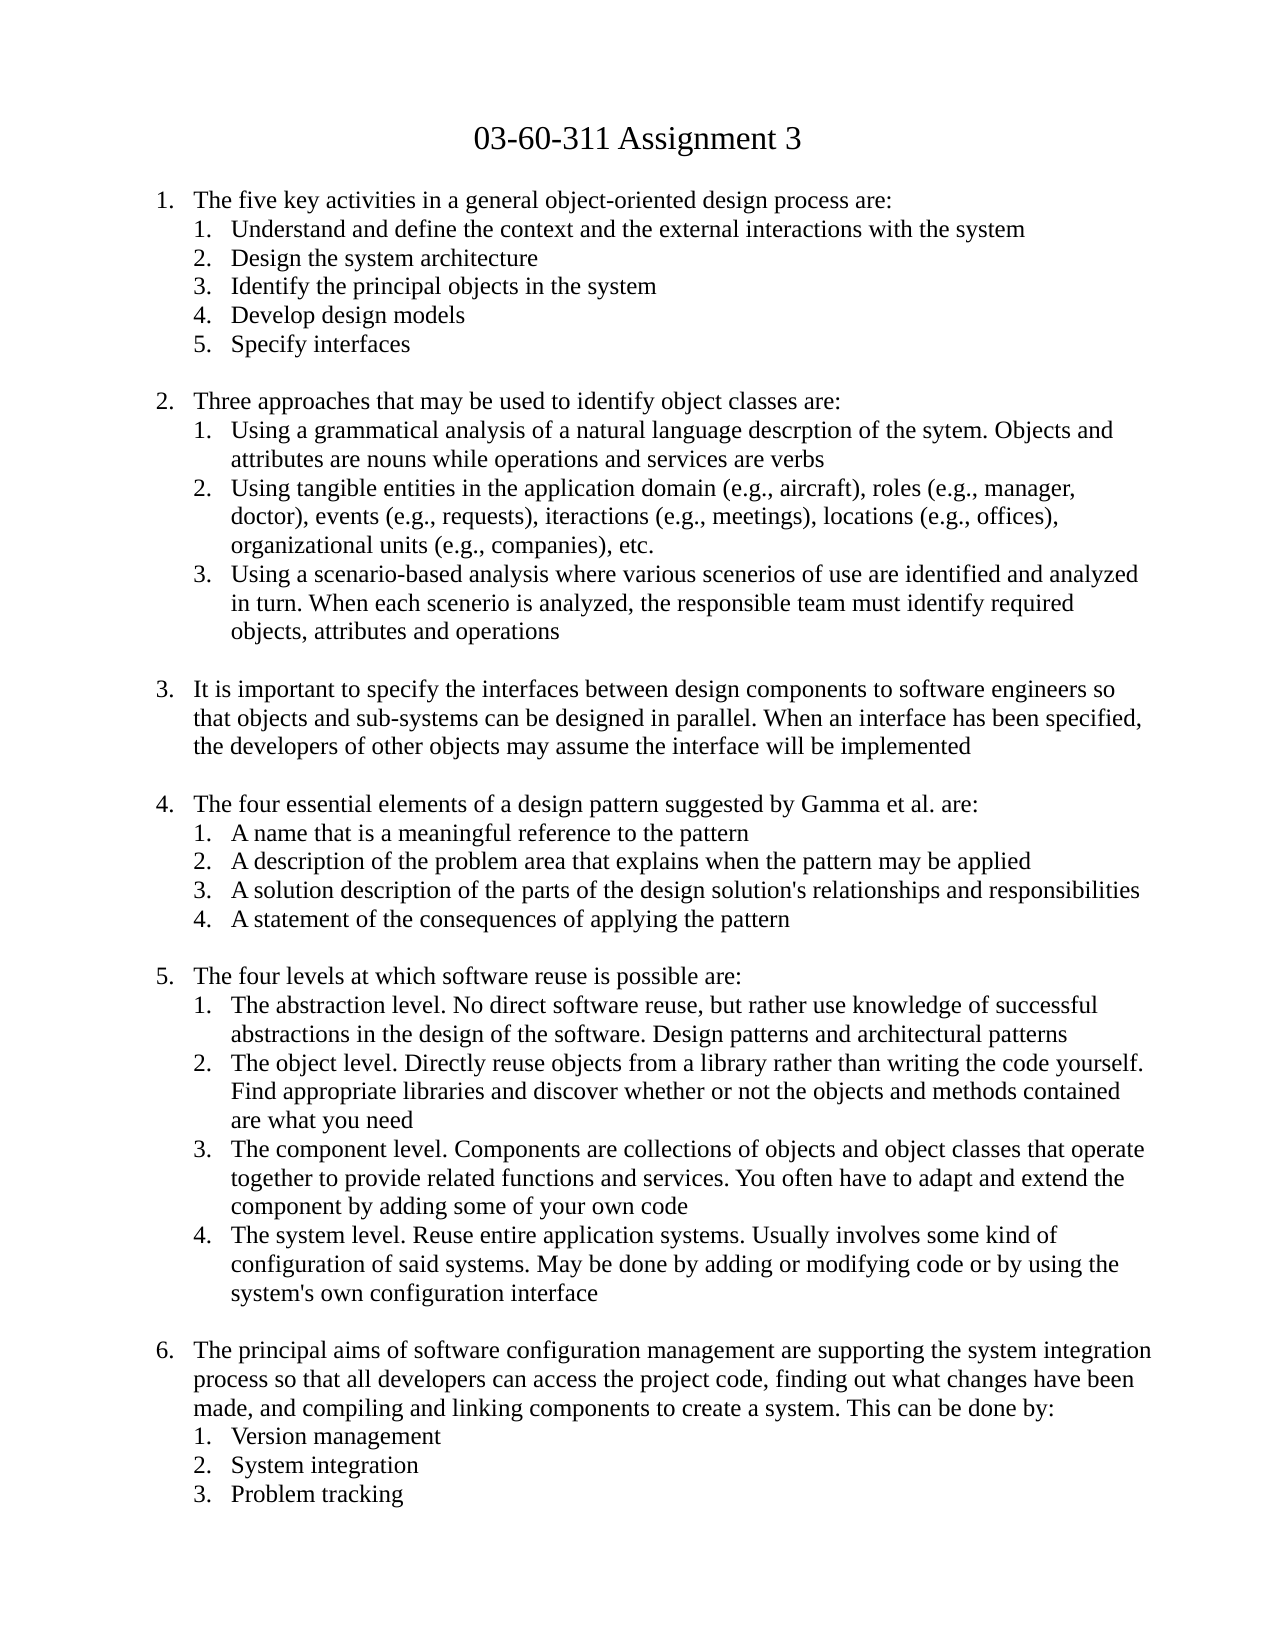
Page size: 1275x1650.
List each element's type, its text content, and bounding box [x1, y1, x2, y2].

list The component level. Components are collections of objects and object classes that operate together to provide related functions and services. You often have to adapt and extend the component by adding some of your own code [193, 1134, 1157, 1220]
list Using tangible entities in the application domain (e.g., aircraft), roles (e.g., manager, doctor), events (e.g., requests), iteractions (e.g., meetings), locations (e.g., offices), organizational units (e.g., companies), etc. [193, 473, 1157, 559]
list Problem tracking [193, 1479, 1157, 1508]
list It is important to specify the interfaces between design components to software engineers so that objects and sub-systems can be designed in parallel. When an interface has been specified, the developers of other objects may assume the interface will be implemented [156, 674, 1157, 760]
list Using a scenario-based analysis where various scenerios of use are identified and analyzed in turn. When each scenerio is analyzed, the responsible team must identify required objects, attributes and operations [193, 559, 1157, 645]
list The system level. Reuse entire application systems. Usually involves some kind of configuration of said systems. May be done by adding or modifying code or by using the system's own configuration interface [193, 1220, 1157, 1306]
list A statement of the consequences of applying the pattern [193, 904, 1157, 933]
list A description of the problem area that explains when the pattern may be applied [193, 846, 1157, 875]
list The abstraction level. No direct software reuse, but rather use knowledge of successful abstractions in the design of the software. Design patterns and architectural patterns [193, 990, 1157, 1048]
text 03-60-311 Assignment 3 [118, 118, 1157, 156]
list A name that is a meaningful reference to the pattern [193, 818, 1157, 846]
list Understand and define the context and the external interactions with the system [193, 214, 1157, 243]
list Design the system architecture [193, 243, 1157, 271]
list Develop design models [193, 300, 1157, 329]
list Version management [193, 1421, 1157, 1450]
list System integration [193, 1450, 1157, 1479]
list A solution description of the parts of the design solution's relationships and responsibilities [193, 875, 1157, 904]
list The object level. Directly reuse objects from a library rather than writing the code yourself. Find appropriate libraries and discover whether or not the objects and methods contained are what you need [193, 1048, 1157, 1134]
list Using a grammatical analysis of a natural language descrption of the sytem. Objects and attributes are nouns while operations and services are verbs [193, 415, 1157, 473]
list The five key activities in a general object-oriented design process are: [156, 185, 1157, 214]
list Specify interfaces [193, 329, 1157, 358]
list Three approaches that may be used to identify object classes are: [156, 386, 1157, 415]
list The four levels at which software reuse is possible are: [156, 961, 1157, 990]
list Identify the principal objects in the system [193, 271, 1157, 300]
list The principal aims of software configuration management are supporting the system integration process so that all developers can access the project code, finding out what changes have been made, and compiling and linking components to create a system. This can be done by: [156, 1335, 1157, 1421]
list The four essential elements of a design pattern suggested by Gamma et al. are: [156, 789, 1157, 818]
